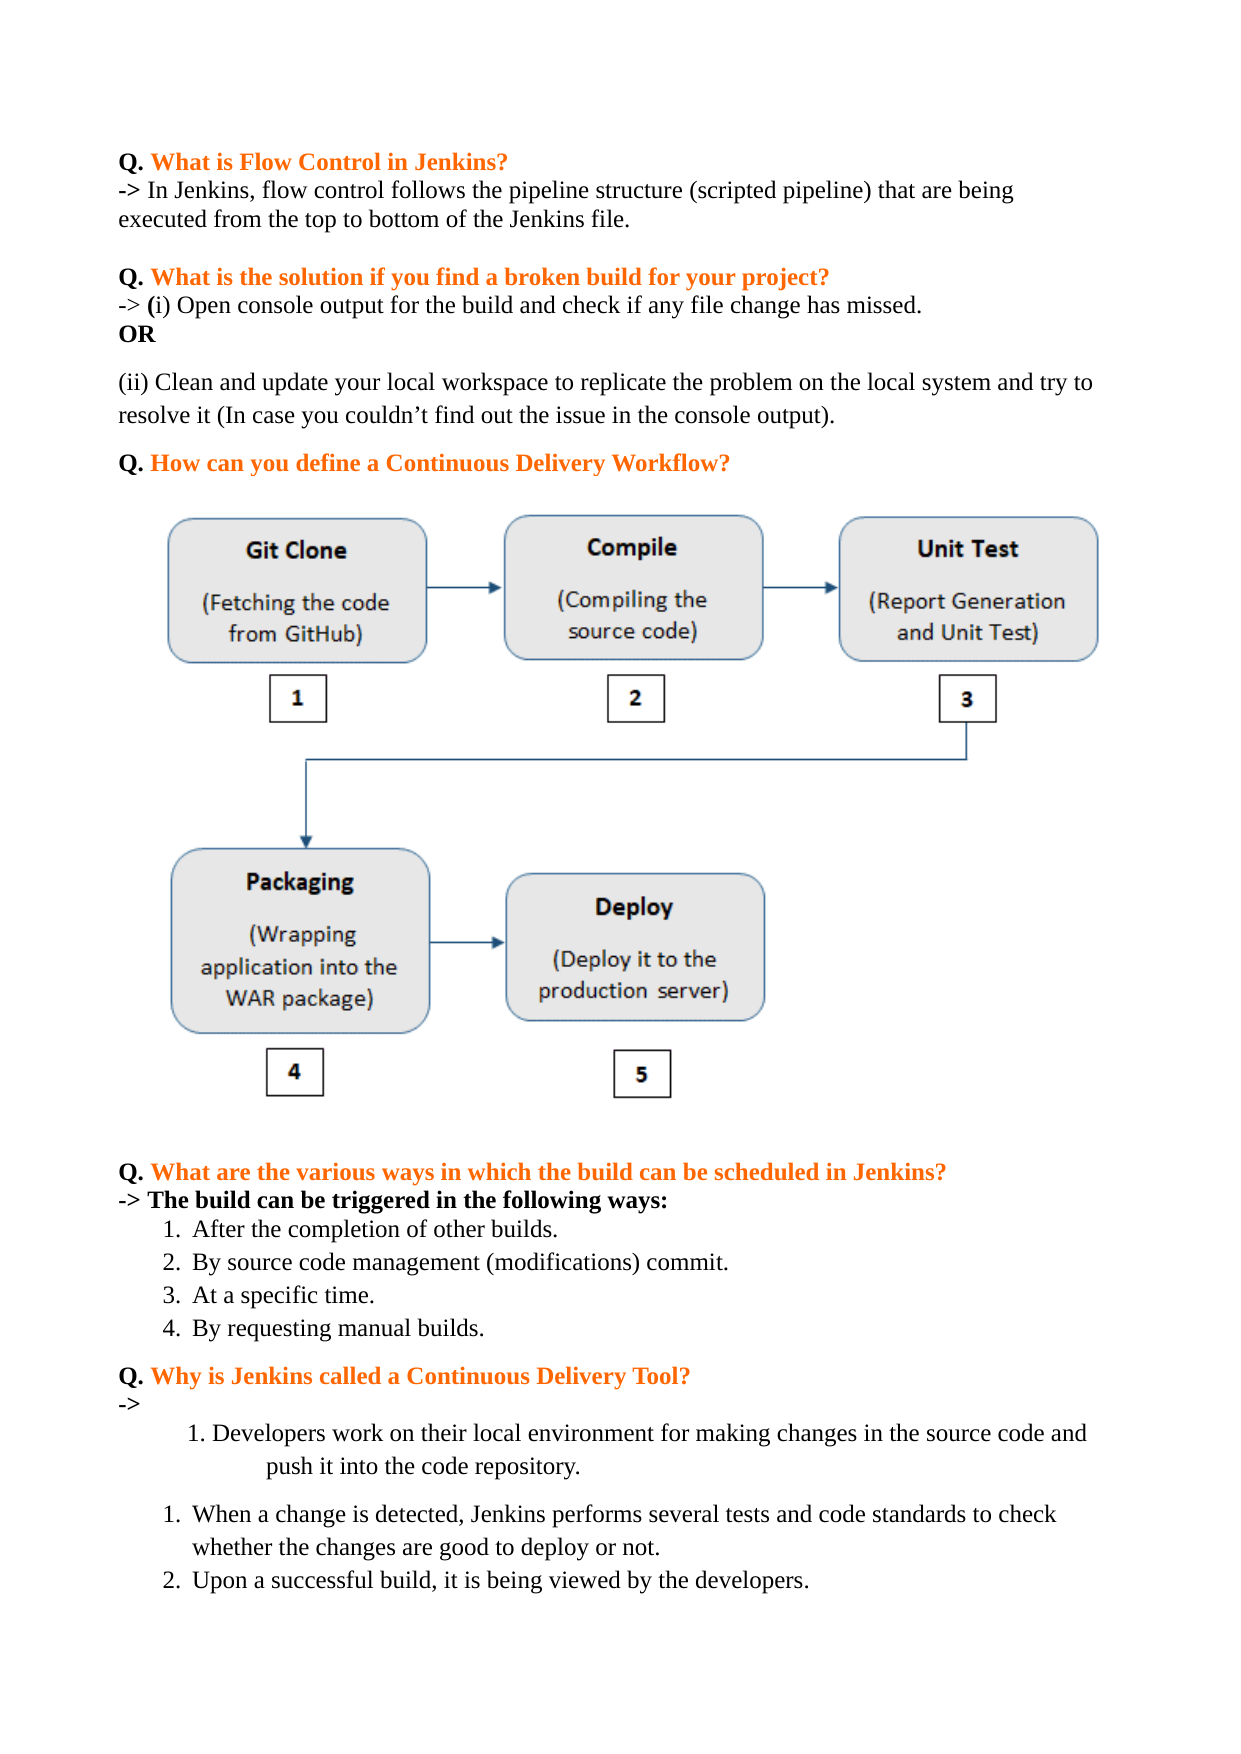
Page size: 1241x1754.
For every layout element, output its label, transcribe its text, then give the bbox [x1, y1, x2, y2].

text Q. What is Flow Control in Jenkins? [118, 147, 1122, 176]
list At a specific time. [162, 1280, 1122, 1309]
text -> [118, 1389, 1122, 1418]
list When a change is detected, Jenkins performs several tests and code standards to check whether the changes are good to deploy or not. [162, 1499, 1122, 1561]
text Q. What is the solution if you find a broken build for your project? [118, 262, 1122, 291]
text OR [118, 319, 1122, 348]
text Q. Why is Jenkins called a Continuous Delivery Tool? [118, 1361, 1122, 1389]
list Upon a successful build, it is being viewed by the developers. [162, 1565, 1122, 1594]
list After the completion of other builds. [162, 1214, 1122, 1243]
text (ii) Clean and update your local workspace to replicate the problem on the local system and try to resolve it (In case you couldn’t find out the issue in the console output). [118, 367, 1122, 429]
text -> In Jenkins, flow control follows the pipeline structure (scripted pipeline) that are being executed from the top to bottom of the Jenkins file. [118, 176, 1122, 233]
list By requesting manual builds. [162, 1313, 1122, 1342]
text -> (i) Open console output for the build and check if any file change has missed. [118, 291, 1122, 319]
text 1. Developers work on their local environment for making changes in the source code and push it into the code repository. [118, 1418, 1122, 1480]
text -> The build can be triggered in the following ways: [118, 1185, 1122, 1214]
text Q. How can you define a Continuous Delivery Workflow? [118, 448, 1122, 476]
text Q. What are the various ways in which the build can be scheduled in Jenkins? [118, 1157, 1122, 1185]
picture [124, 476, 1116, 1128]
list By source code management (modifications) commit. [162, 1247, 1122, 1276]
